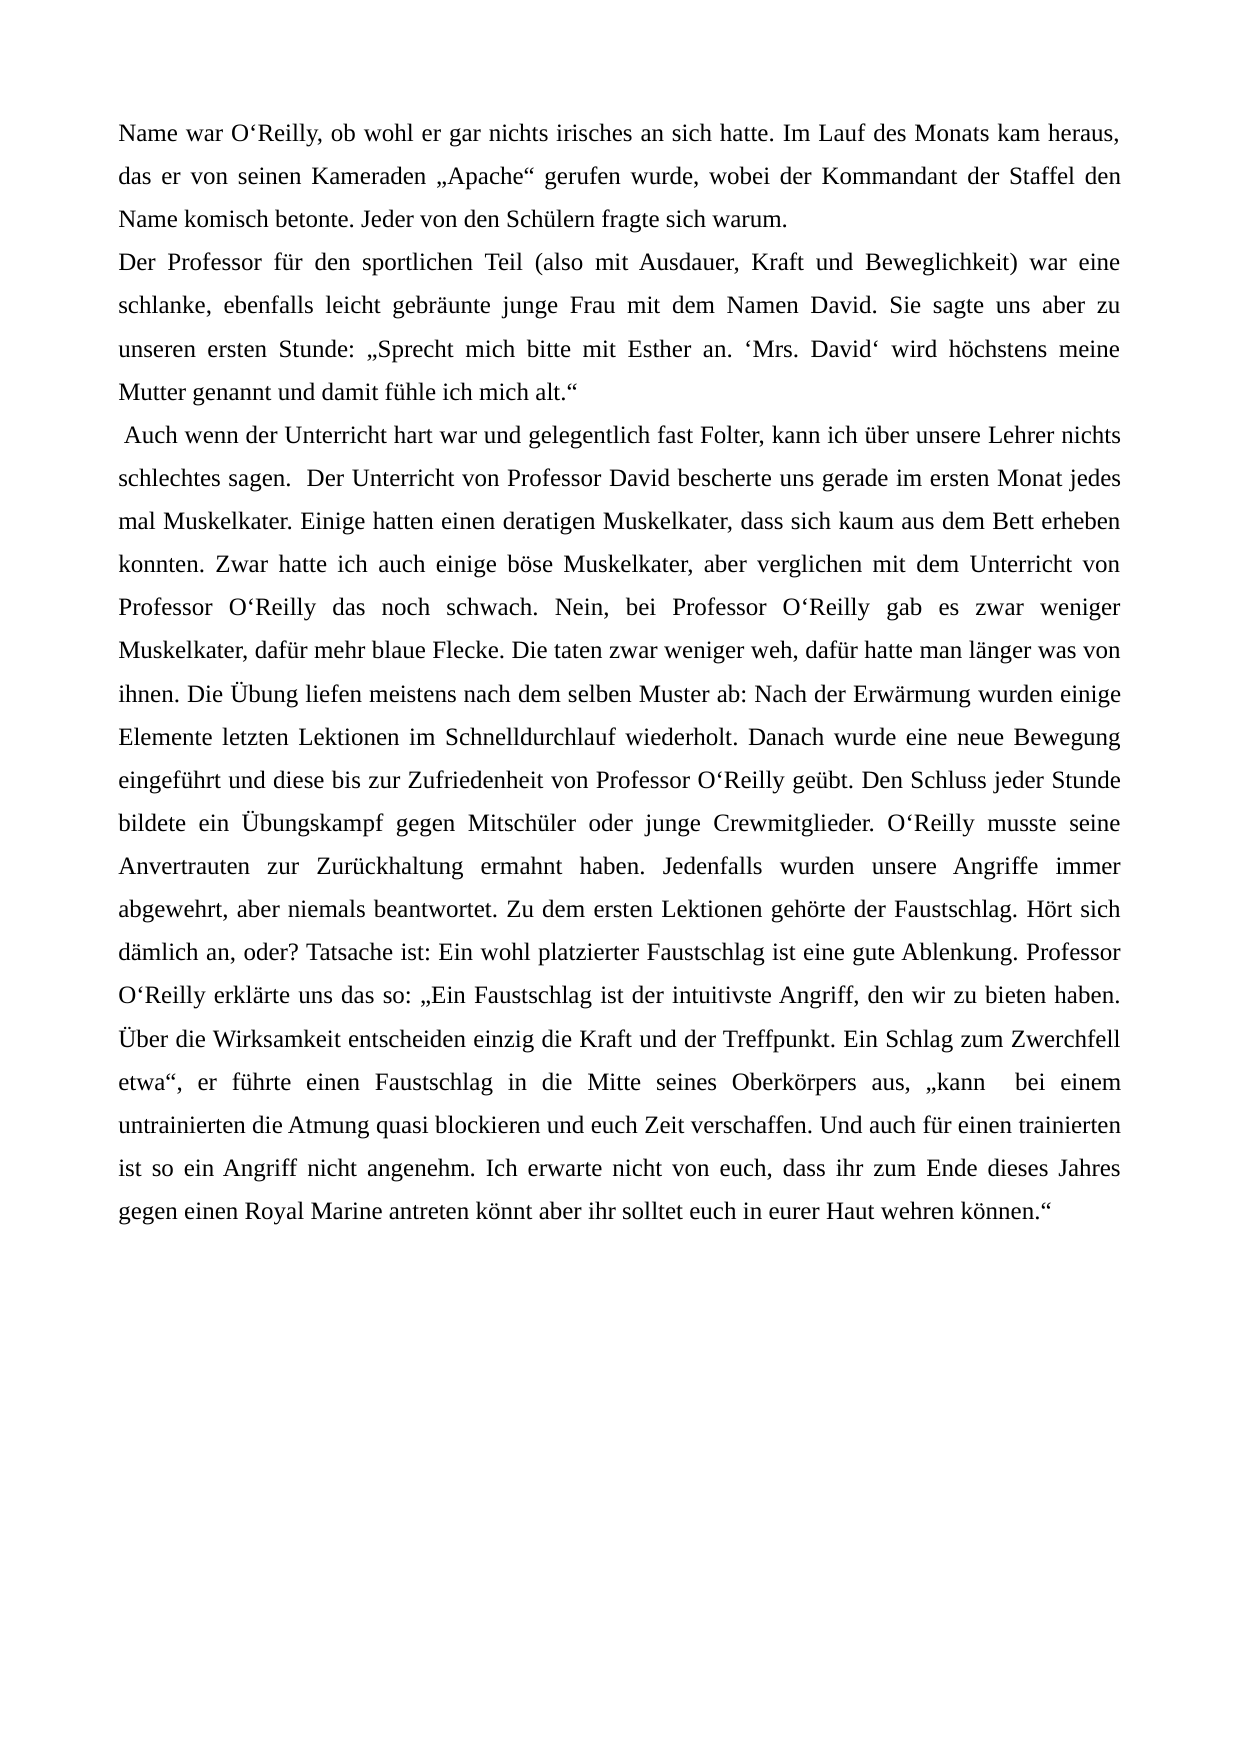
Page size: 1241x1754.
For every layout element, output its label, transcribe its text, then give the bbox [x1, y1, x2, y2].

text Auch wenn der Unterricht hart war und gelegentlich fast Folter, kann ich über unsere Lehrer nichts schlechtes sagen. Der Unterricht von Professor David bescherte uns gerade im ersten Monat jedes mal Muskelkater. Einige hatten einen deratigen Muskelkater, dass sich kaum aus dem Bett erheben konnten. Zwar hatte ich auch einige böse Muskelkater, aber verglichen mit dem Unterricht von Professor O‘Reilly das noch schwach. Nein, bei Professor O‘Reilly gab es zwar weniger Muskelkater, dafür mehr blaue Flecke. Die taten zwar weniger weh, dafür hatte man länger was von ihnen. Die Übung liefen meistens nach dem selben Muster ab: Nach der Erwärmung wurden einige Elemente letzten Lektionen im Schnelldurchlauf wiederholt. Danach wurde eine neue Bewegung eingeführt und diese bis zur Zufriedenheit von Professor O‘Reilly geübt. Den Schluss jeder Stunde bildete ein Übungskampf gegen Mitschüler oder junge Crewmitglieder. O‘Reilly musste seine Anvertrauten zur Zurückhaltung ermahnt haben. Jedenfalls wurden unsere Angriffe immer abgewehrt, aber niemals beantwortet. Zu dem ersten Lektionen gehörte der Faustschlag. Hört sich dämlich an, oder? Tatsache ist: Ein wohl platzierter Faustschlag ist eine gute Ablenkung. Professor O‘Reilly erklärte uns das so: „Ein Faustschlag ist der intuitivste Angriff, den wir zu bieten haben. Über die Wirksamkeit entscheiden einzig die Kraft und der Treffpunkt. Ein Schlag zum Zwerchfell etwa“, er führte einen Faustschlag in die Mitte seines Oberkörpers aus, „kann bei einem untrainierten die Atmung quasi blockieren und euch Zeit verschaffen. Und auch für einen trainierten ist so ein Angriff nicht angenehm. Ich erwarte nicht von euch, dass ihr zum Ende dieses Jahres gegen einen Royal Marine antreten könnt aber ihr solltet euch in eurer Haut wehren können.“ [118, 420, 1122, 1225]
text Der Professor für den sportlichen Teil (also mit Ausdauer, Kraft und Beweglichkeit) war eine schlanke, ebenfalls leicht gebräunte junge Frau mit dem Namen David. Sie sagte uns aber zu unseren ersten Stunde: „Sprecht mich bitte mit Esther an. ‘Mrs. David‘ wird höchstens meine Mutter genannt und damit fühle ich mich alt.“ [118, 247, 1122, 406]
text Name war O‘Reilly, ob wohl er gar nichts irisches an sich hatte. Im Lauf des Monats kam heraus, das er von seinen Kameraden „Apache“ gerufen wurde, wobei der Kommandant der Staffel den Name komisch betonte. Jeder von den Schülern fragte sich warum. [118, 118, 1122, 233]
